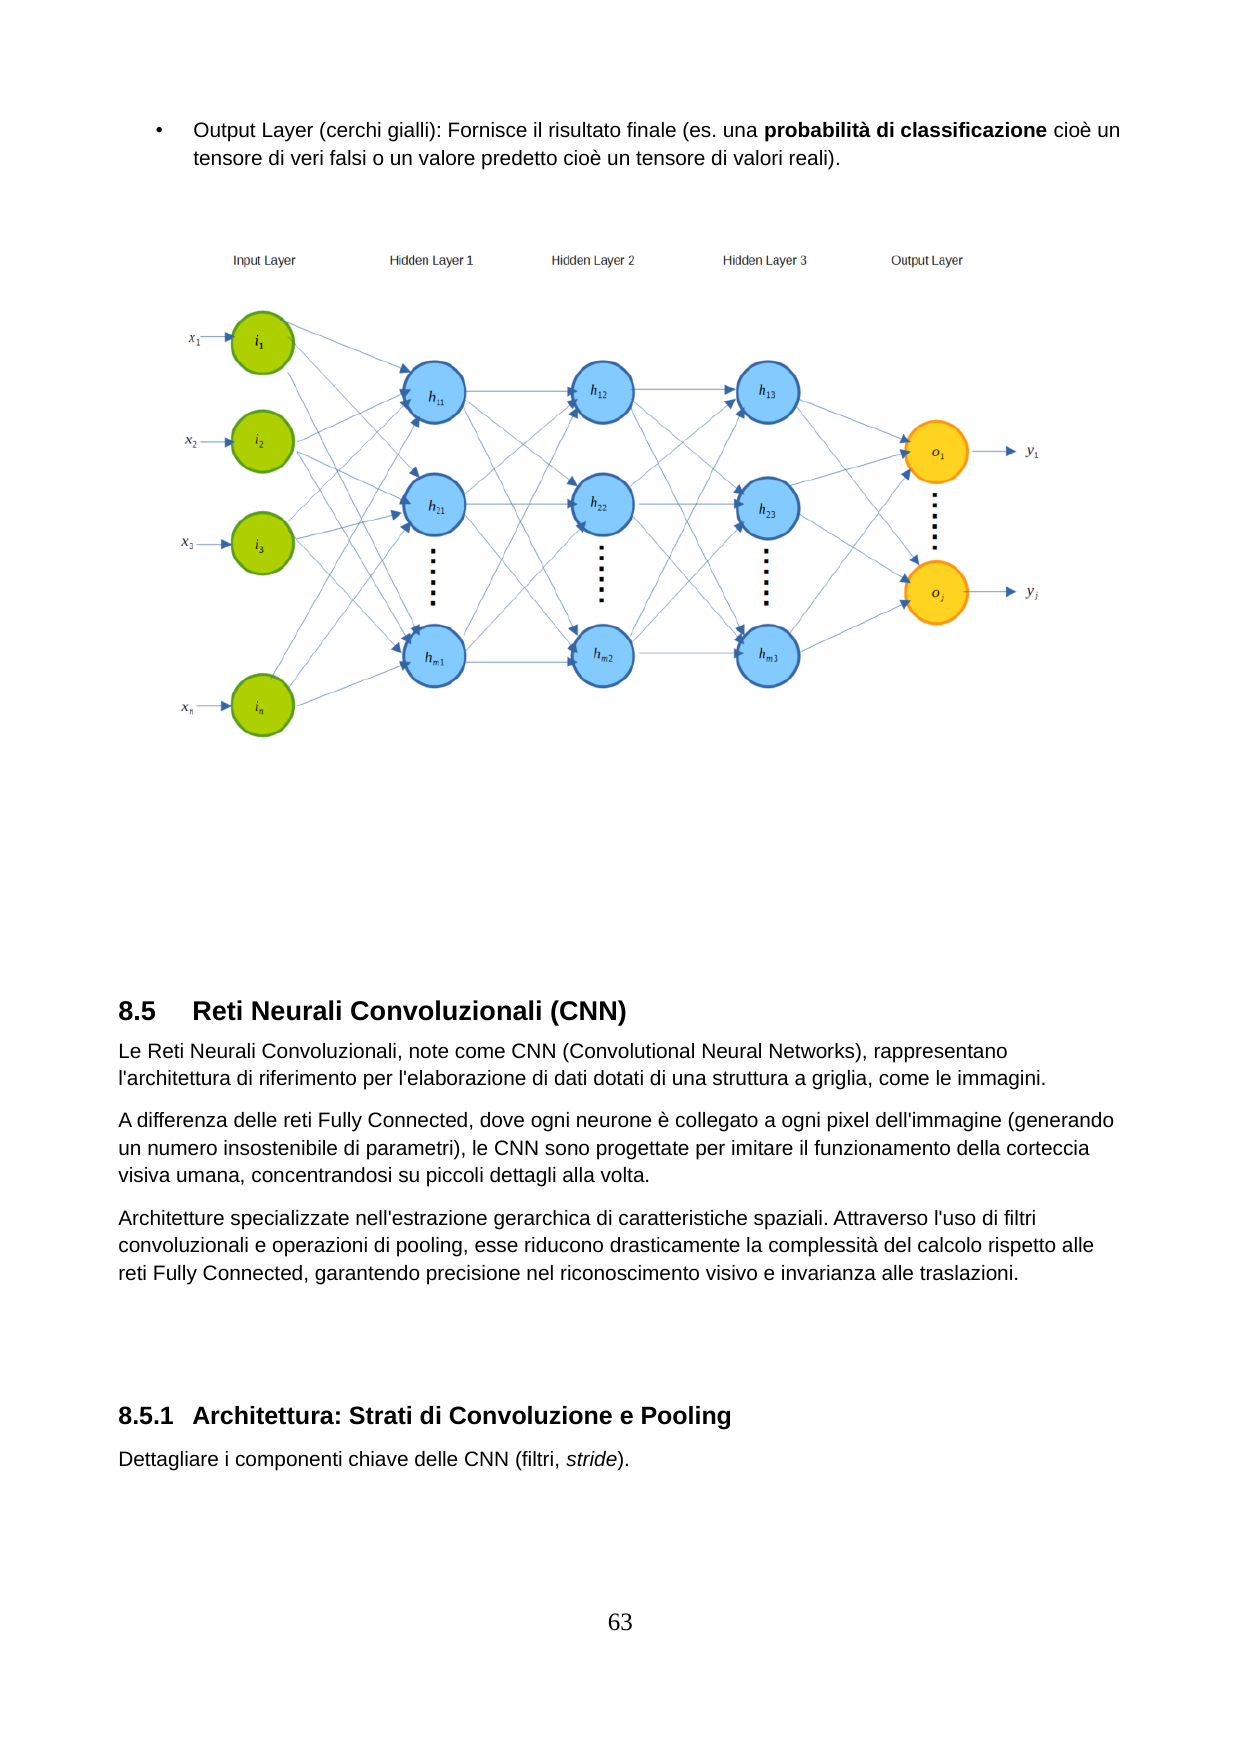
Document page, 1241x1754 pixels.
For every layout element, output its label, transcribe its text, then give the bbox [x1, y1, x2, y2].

text Dettagliare i componenti chiave delle CNN (filtri, stride). [118, 1442, 1122, 1471]
text Le Reti Neurali Convoluzionali, note come CNN (Convolutional Neural Networks), rappresentano l'architettura di riferimento per l'elaborazione di dati dotati di una struttura a griglia, come le immagini. [118, 1039, 1122, 1090]
picture [167, 230, 1073, 785]
subtitle Reti Neurali Convoluzionali (CNN) [118, 995, 1122, 1026]
text A differenza delle reti Fully Connected, dove ogni neurone è collegato a ogni pixel dell'immagine (generando un numero insostenibile di parametri), le CNN sono progettate per imitare il funzionamento della corteccia visiva umana, concentrandosi su piccoli dettagli alla volta. [118, 1108, 1122, 1187]
text Architetture specializzate nell'estrazione gerarchica di caratteristiche spaziali. Attraverso l'uso di filtri convoluzionali e operazioni di pooling, esse riducono drasticamente la complessità del calcolo rispetto alle reti Fully Connected, garantendo precisione nel riconoscimento visivo e invarianza alle traslazioni. [118, 1205, 1122, 1284]
subtitle Architettura: Strati di Convoluzione e Pooling [118, 1401, 1122, 1430]
list Output Layer (cerchi gialli): Fornisce il risultato finale (es. una probabilità di classificazione cioè un tensore di veri falsi o un valore predetto cioè un tensore di valori reali). [156, 118, 1122, 170]
